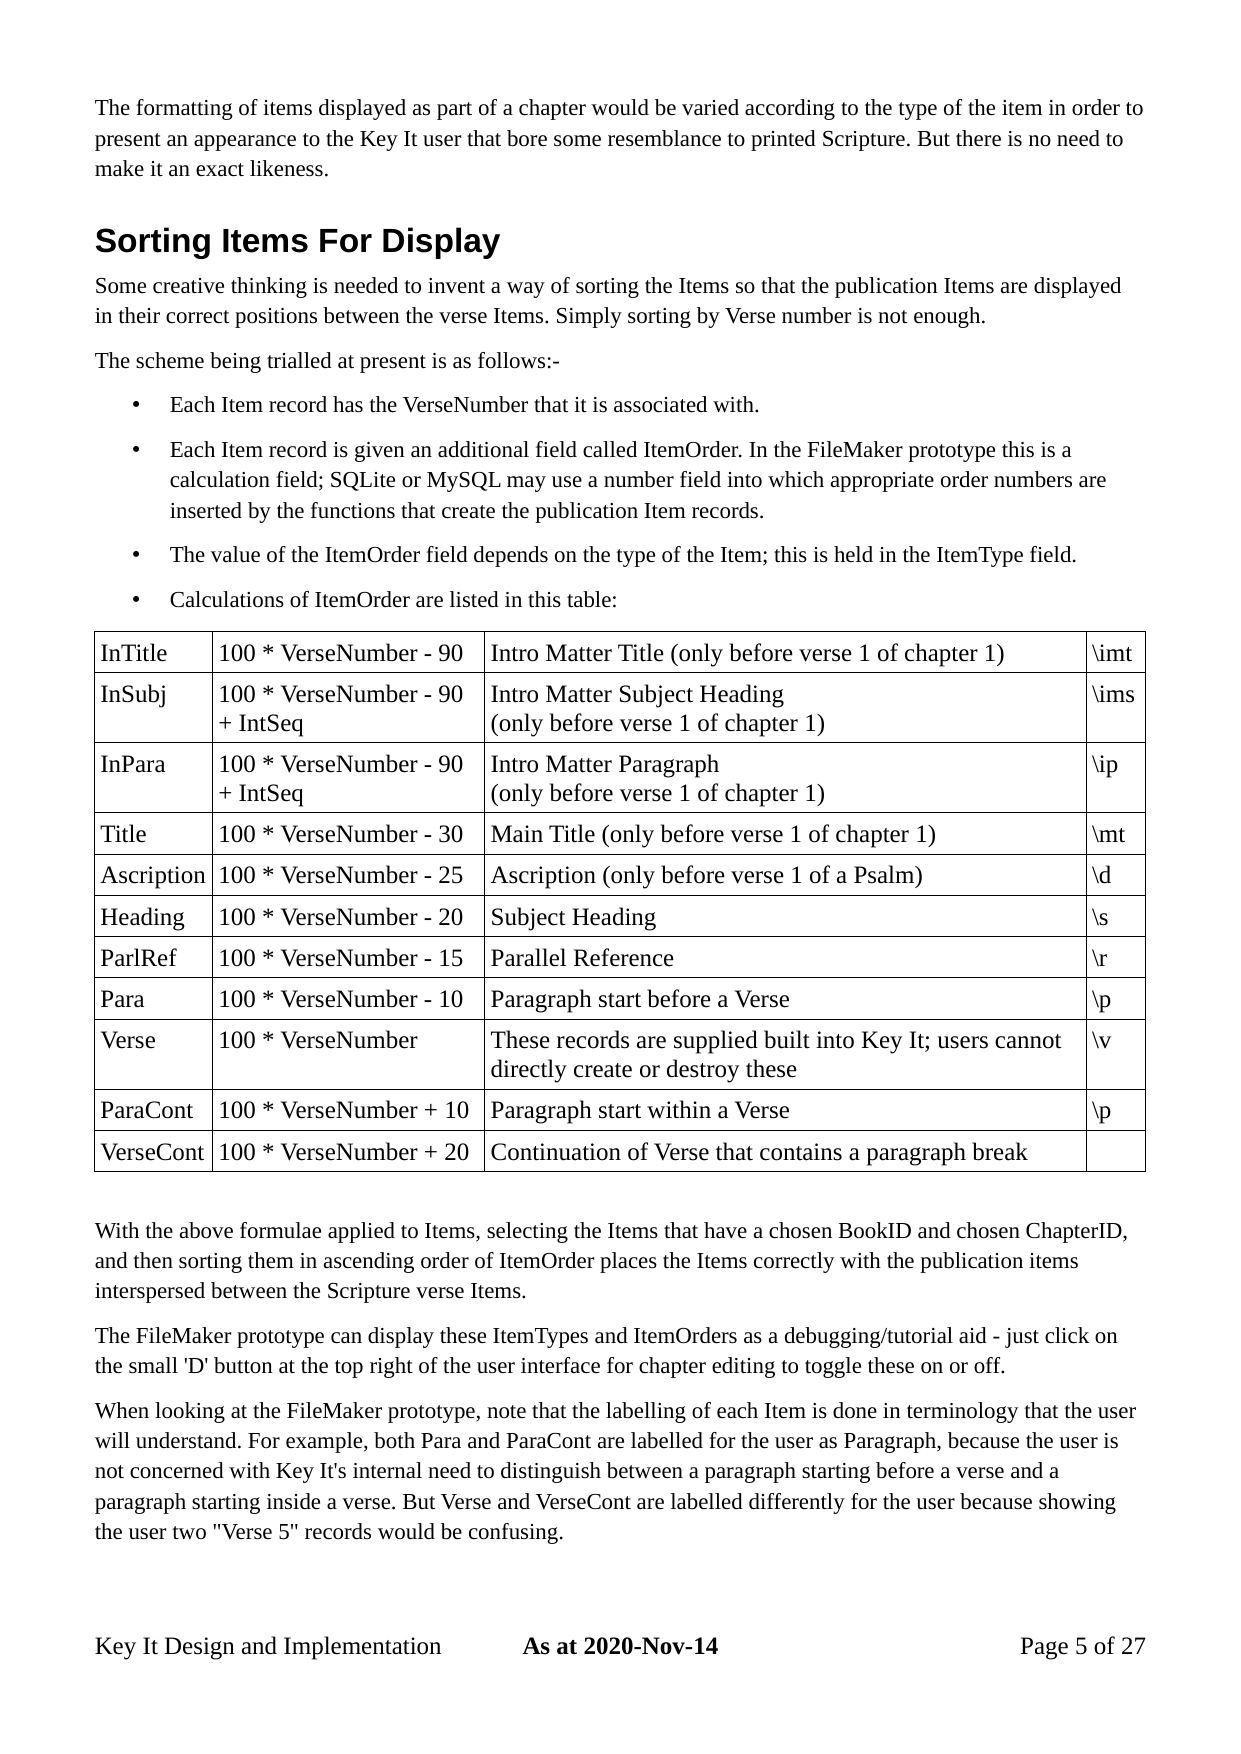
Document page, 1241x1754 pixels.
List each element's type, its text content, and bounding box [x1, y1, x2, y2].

text The FileMaker prototype can display these ItemTypes and ItemOrders as a debugging/tutorial aid - just click on the small 'D' button at the top right of the user interface for chapter editing to toggle these on or off. [94, 1322, 1146, 1379]
table_cell 100 * VerseNumber - 30 [213, 813, 484, 853]
table_cell \s [1087, 896, 1145, 936]
table_cell \v [1087, 1020, 1145, 1088]
table_cell \d [1087, 855, 1145, 895]
text When looking at the FileMaker prototype, note that the labelling of each Item is done in terminology that the user will understand. For example, both Para and ParaCont are labelled for the user as Paragraph, because the user is not concerned with Key It's internal need to distinguish between a paragraph starting before a verse and a paragraph starting inside a verse. But Verse and VerseCont are labelled differently for the user because showing the user two "Verse 5" records would be confusing. [94, 1397, 1146, 1544]
table_cell \mt [1087, 813, 1145, 853]
text Some creative thinking is needed to invent a way of sorting the Items so that the publication Items are displayed in their correct positions between the verse Items. Simply sorting by Verse number is not enough. [94, 272, 1146, 328]
table_cell Para [95, 978, 212, 1018]
table_cell 100 * VerseNumber + 10 [213, 1090, 484, 1130]
table_cell \ims [1087, 673, 1145, 742]
table_cell These records are supplied built into Key It; users cannot directly create or destroy these [485, 1020, 1086, 1088]
table_cell 100 * VerseNumber - 10 [213, 978, 484, 1018]
table_cell 100 * VerseNumber - 90 + IntSeq [213, 673, 484, 742]
table_cell InPara [95, 743, 212, 812]
table_cell 100 * VerseNumber - 20 [213, 896, 484, 936]
table_cell 100 * VerseNumber - 25 [213, 855, 484, 895]
table_cell ParlRef [95, 937, 212, 977]
table_header \imt [1087, 632, 1145, 672]
table_cell 100 * VerseNumber [213, 1020, 484, 1088]
table_cell [1087, 1131, 1145, 1171]
table_cell 100 * VerseNumber + 20 [213, 1131, 484, 1171]
table_cell InSubj [95, 673, 212, 742]
table_header InTitle [95, 632, 212, 672]
table_cell Subject Heading [485, 896, 1086, 936]
table_cell VerseCont [95, 1131, 212, 1171]
table_cell Verse [95, 1020, 212, 1088]
table_cell Intro Matter Paragraph (only before verse 1 of chapter 1) [485, 743, 1086, 812]
subtitle Sorting Items For Display [94, 221, 1146, 259]
text The formatting of items displayed as part of a chapter would be varied according to the type of the item in order to present an appearance to the Key It user that bore some resemblance to printed Scripture. But there is no need to make it an exact likeness. [94, 94, 1146, 181]
table_cell Ascription [95, 855, 212, 895]
table_cell \p [1087, 978, 1145, 1018]
table_cell Ascription (only before verse 1 of a Psalm) [485, 855, 1086, 895]
table_cell 100 * VerseNumber - 90 + IntSeq [213, 743, 484, 812]
table_cell Continuation of Verse that contains a paragraph break [485, 1131, 1086, 1171]
list Each Item record is given an additional field called ItemOrder. In the FileMaker prototype this is a calculation field; SQLite or MySQL may use a number field into which appropriate order numbers are inserted by the functions that create the publication Item records. [132, 436, 1146, 523]
table_cell Title [95, 813, 212, 853]
table_cell Parallel Reference [485, 937, 1086, 977]
list The value of the ItemOrder field depends on the type of the Item; this is held in the ItemType field. [132, 541, 1146, 568]
table_cell 100 * VerseNumber - 15 [213, 937, 484, 977]
table_cell Main Title (only before verse 1 of chapter 1) [485, 813, 1086, 853]
list Calculations of ItemOrder are listed in this table: [132, 586, 1146, 613]
table_cell Intro Matter Subject Heading (only before verse 1 of chapter 1) [485, 673, 1086, 742]
table_cell ParaCont [95, 1090, 212, 1130]
text The scheme being trialled at present is as follows:- [94, 347, 1146, 373]
table_cell \p [1087, 1090, 1145, 1130]
table_cell Paragraph start within a Verse [485, 1090, 1086, 1130]
list Each Item record has the VerseNumber that it is associated with. [132, 391, 1146, 418]
text With the above formulae applied to Items, selecting the Items that have a chosen BookID and chosen ChapterID, and then sorting them in ascending order of ItemOrder places the Items correctly with the publication items interspersed between the Scripture verse Items. [94, 1217, 1146, 1304]
table_cell \ip [1087, 743, 1145, 812]
table_header 100 * VerseNumber - 90 [213, 632, 484, 672]
table_cell Paragraph start before a Verse [485, 978, 1086, 1018]
table_cell Heading [95, 896, 212, 936]
table_cell \r [1087, 937, 1145, 977]
table_header Intro Matter Title (only before verse 1 of chapter 1) [485, 632, 1086, 672]
